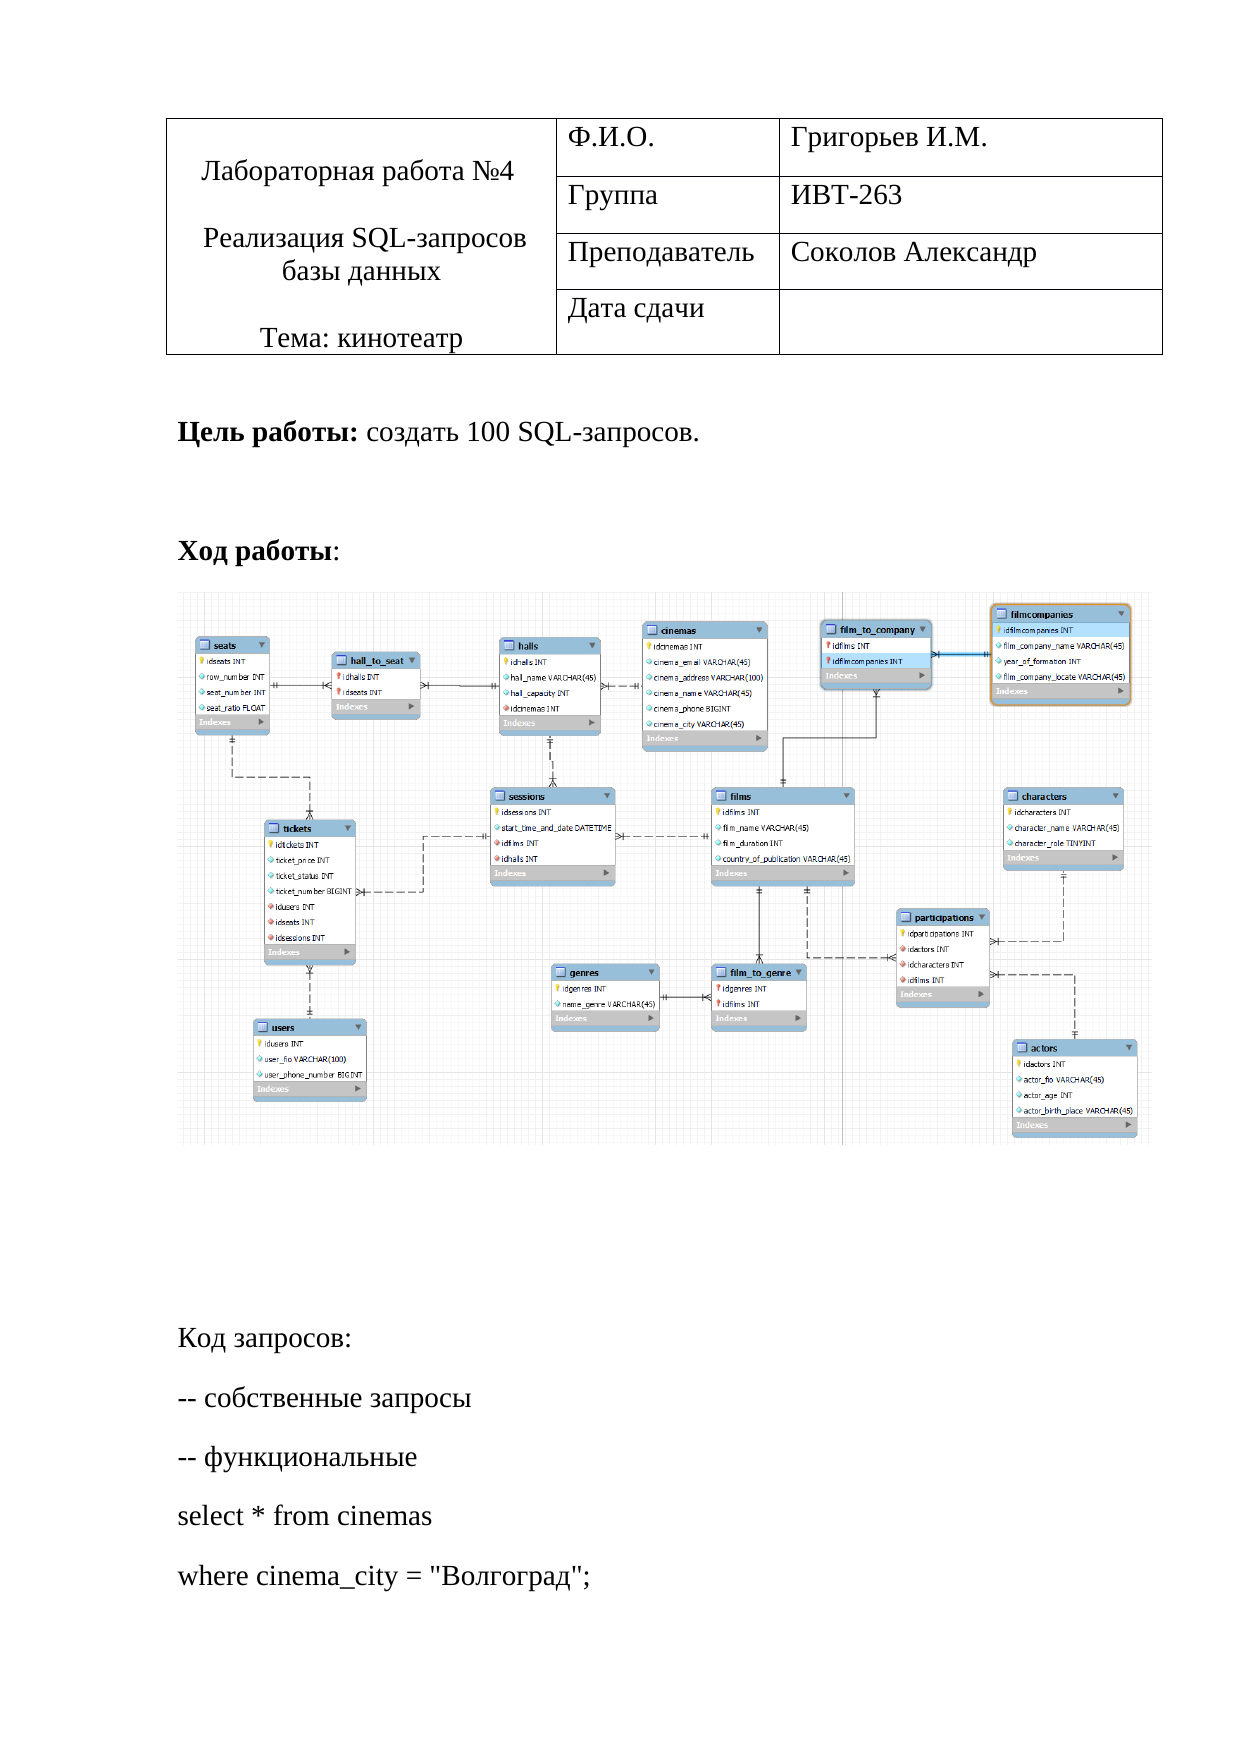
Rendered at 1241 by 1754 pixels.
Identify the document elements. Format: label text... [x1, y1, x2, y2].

text -- собственные запросы [177, 1380, 1152, 1413]
table_cell Дата сдачи [557, 290, 779, 354]
picture [177, 592, 1152, 1145]
text Цель работы: создать 100 SQL-запросов. [177, 414, 1152, 448]
text Ход работы: [177, 533, 1152, 567]
table_header Ф.И.О. [557, 119, 779, 176]
table_cell [780, 290, 1162, 354]
table_cell Преподаватель [557, 234, 779, 289]
table_header Григорьев И.М. [780, 119, 1162, 176]
table_cell ИВТ-263 [780, 177, 1162, 233]
text where cinema_city = "Волгоград"; [177, 1558, 1152, 1591]
table_header Лабораторная работа №4 Реализация SQL-запросов базы данных Тема: кинотеатр [167, 119, 556, 354]
text select * from cinemas [177, 1498, 1152, 1532]
table_cell Группа [557, 177, 779, 233]
table_cell Соколов Александр [780, 234, 1162, 289]
text Код запросов: [177, 1320, 1152, 1354]
text -- функциональные [177, 1439, 1152, 1473]
